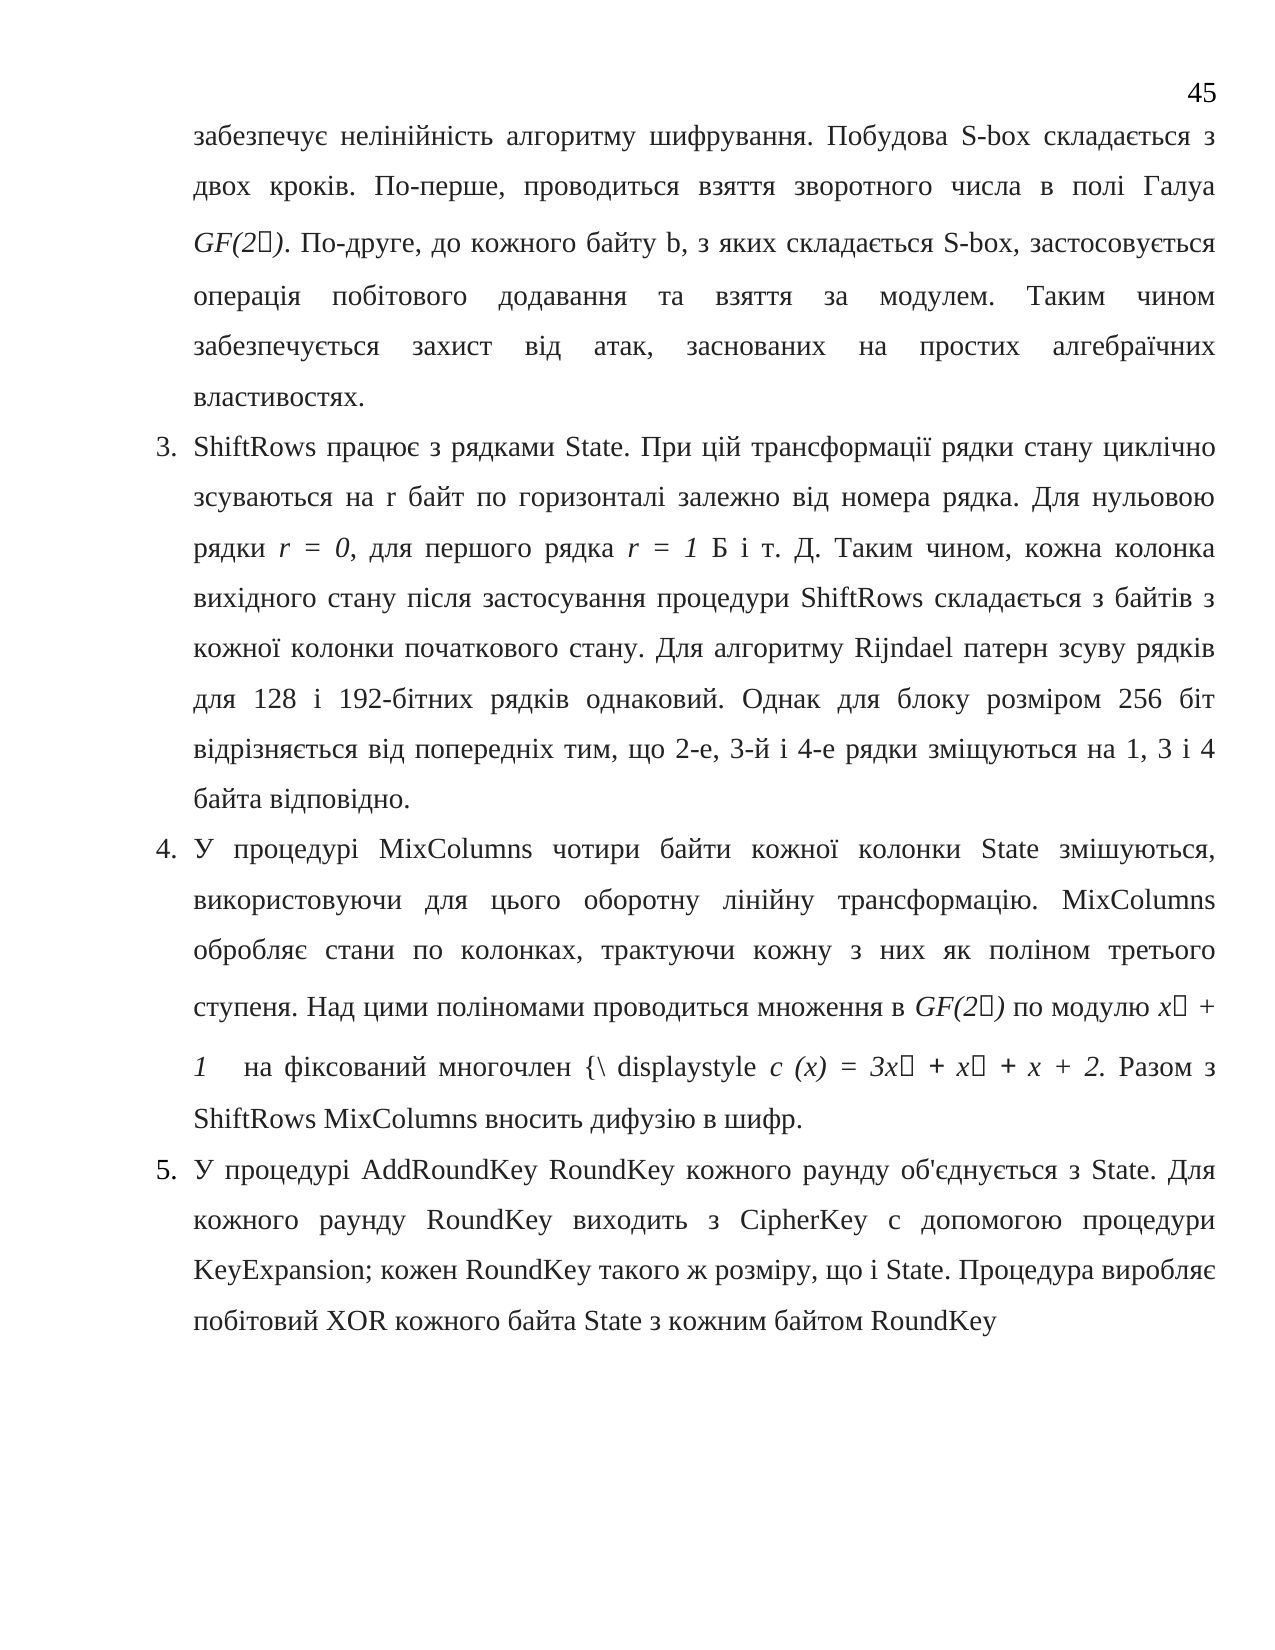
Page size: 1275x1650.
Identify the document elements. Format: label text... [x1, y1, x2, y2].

list ShiftRows працює з рядками State. При цій трансформації рядки стану циклічно зсуваються на r байт по горизонталі залежно від номера рядка. Для нульовою рядки r = 0, для першого рядка r = 1 Б і т. Д. Таким чином, кожна колонка вихідного стану після застосування процедури ShiftRows складається з байтів з кожної колонки початкового стану. Для алгоритму Rijndael патерн зсуву рядків для 128 і 192-бітних рядків однаковий. Однак для блоку розміром 256 біт відрізняється від попередніх тим, що 2-е, 3-й і 4-е рядки зміщуються на 1, 3 і 4 байта відповідно. [156, 429, 1217, 815]
list У процедурі MixColumns чотири байти кожної колонки State змішуються, використовуючи для цього оборотну лінійну трансформацію. MixColumns обробляє стани по колонках, трактуючи кожну з них як поліном третього ступеня. Над цими поліномами проводиться множення в GF(2) по модулю x + 1 на фіксований многочлен {\ displaystyle c (x) = 3x + x + x + 2. Разом з ShiftRows MixColumns вносить дифузію в шифр. [156, 832, 1217, 1135]
list У процедурі AddRoundKey RoundKey кожного раунду об'єднується з State. Для кожного раунду RoundKey виходить з CipherKey c допомогою процедури KeyExpansion; кожен RoundKey такого ж розміру, що і State. Процедура виробляє побітовий XOR кожного байта State з кожним байтом RoundKey [156, 1152, 1217, 1336]
list забезпечує нелінійність алгоритму шифрування. Побудова S-box складається з двох кроків. По-перше, проводиться взяття зворотного числа в полі Галуа GF(2). По-друге, до кожного байту b, з яких складається S-box, застосовується операція побітового додавання та взяття за модулем. Таким чином забезпечується захист від атак, заснованих на простих алгебраїчних властивостях. [156, 118, 1217, 412]
